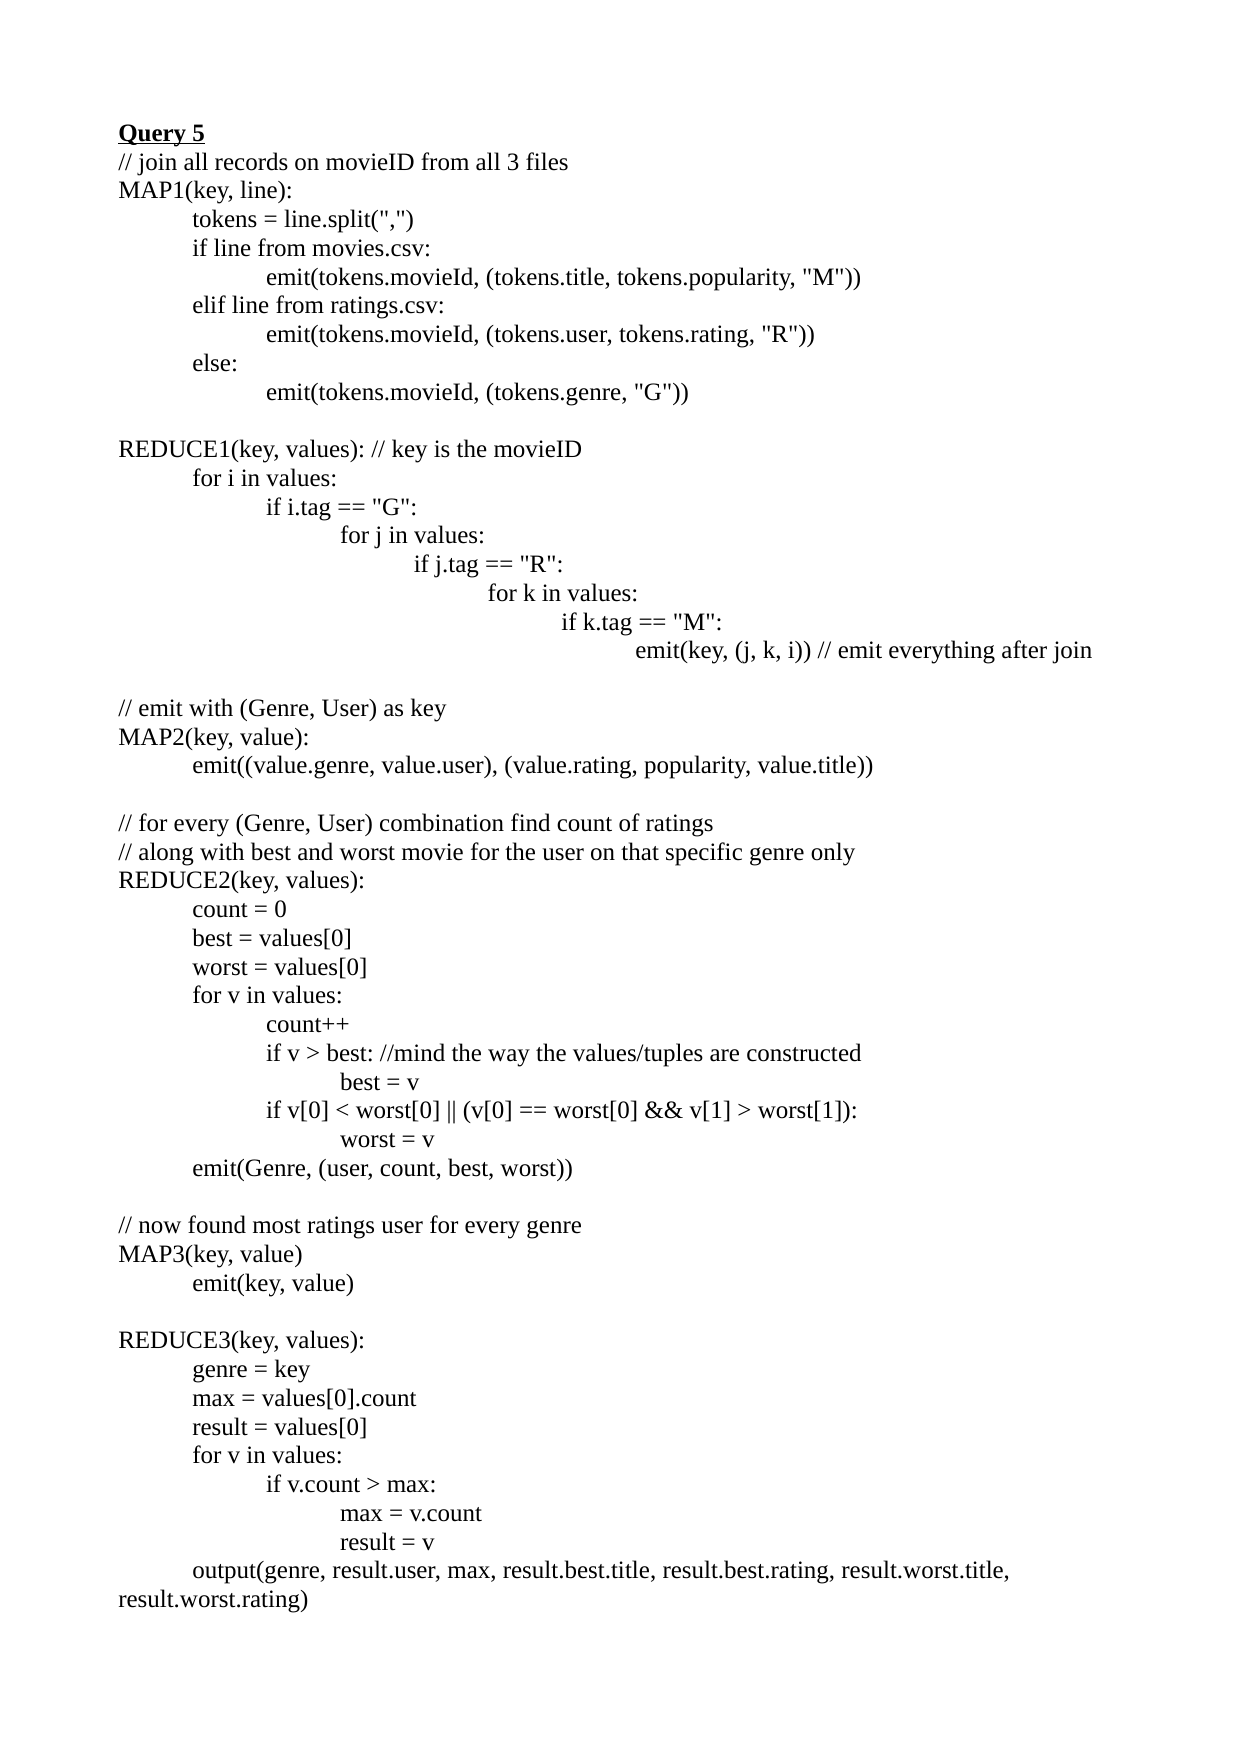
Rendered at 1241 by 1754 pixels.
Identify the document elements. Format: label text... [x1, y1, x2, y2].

text emit((value.genre, value.user), (value.rating, popularity, value.title)) [118, 751, 1122, 779]
text if v.count > max: [118, 1469, 1122, 1498]
text count++ [118, 1009, 1122, 1038]
text best = values[0] [118, 923, 1122, 952]
text REDUCE2(key, values): [118, 866, 1122, 894]
text best = v [118, 1067, 1122, 1096]
text for k in values: [118, 578, 1122, 607]
text if i.tag == "G": [118, 492, 1122, 521]
text emit(tokens.movieId, (tokens.user, tokens.rating, "R")) [118, 319, 1122, 348]
text for v in values: [118, 1441, 1122, 1469]
text max = v.count [118, 1498, 1122, 1527]
text // emit with (Genre, User) as key [118, 693, 1122, 722]
text if k.tag == "M": [118, 607, 1122, 636]
text max = values[0].count [118, 1383, 1122, 1412]
text // along with best and worst movie for the user on that specific genre only [118, 837, 1122, 866]
text elif line from ratings.csv: [118, 291, 1122, 319]
text if v > best: //mind the way the values/tuples are constructed [118, 1038, 1122, 1067]
text for v in values: [118, 981, 1122, 1009]
text emit(key, value) [118, 1268, 1122, 1297]
text emit(key, (j, k, i)) // emit everything after join [118, 636, 1122, 664]
text tokens = line.split(",") [118, 204, 1122, 233]
text genre = key [118, 1354, 1122, 1383]
text result = v [118, 1527, 1122, 1556]
text // now found most ratings user for every genre [118, 1211, 1122, 1239]
text Query 5 [118, 118, 1122, 147]
text MAP3(key, value) [118, 1239, 1122, 1268]
text output(genre, result.user, max, result.best.title, result.best.rating, result.worst.title, result.worst.rating) [118, 1556, 1122, 1613]
text emit(tokens.movieId, (tokens.genre, "G")) [118, 377, 1122, 406]
text emit(Genre, (user, count, best, worst)) [118, 1153, 1122, 1182]
text worst = v [118, 1124, 1122, 1153]
text if line from movies.csv: [118, 233, 1122, 262]
text MAP1(key, line): [118, 176, 1122, 204]
text for j in values: [118, 521, 1122, 549]
text result = values[0] [118, 1412, 1122, 1441]
text for i in values: [118, 463, 1122, 492]
text // join all records on movieID from all 3 files [118, 147, 1122, 176]
text if j.tag == "R": [118, 549, 1122, 578]
text REDUCE1(key, values): // key is the movieID [118, 434, 1122, 463]
text else: [118, 348, 1122, 377]
text MAP2(key, value): [118, 722, 1122, 751]
text worst = values[0] [118, 952, 1122, 981]
text // for every (Genre, User) combination find count of ratings [118, 808, 1122, 837]
text count = 0 [118, 894, 1122, 923]
text REDUCE3(key, values): [118, 1326, 1122, 1354]
text if v[0] < worst[0] || (v[0] == worst[0] && v[1] > worst[1]): [118, 1096, 1122, 1124]
text emit(tokens.movieId, (tokens.title, tokens.popularity, "M")) [118, 262, 1122, 291]
